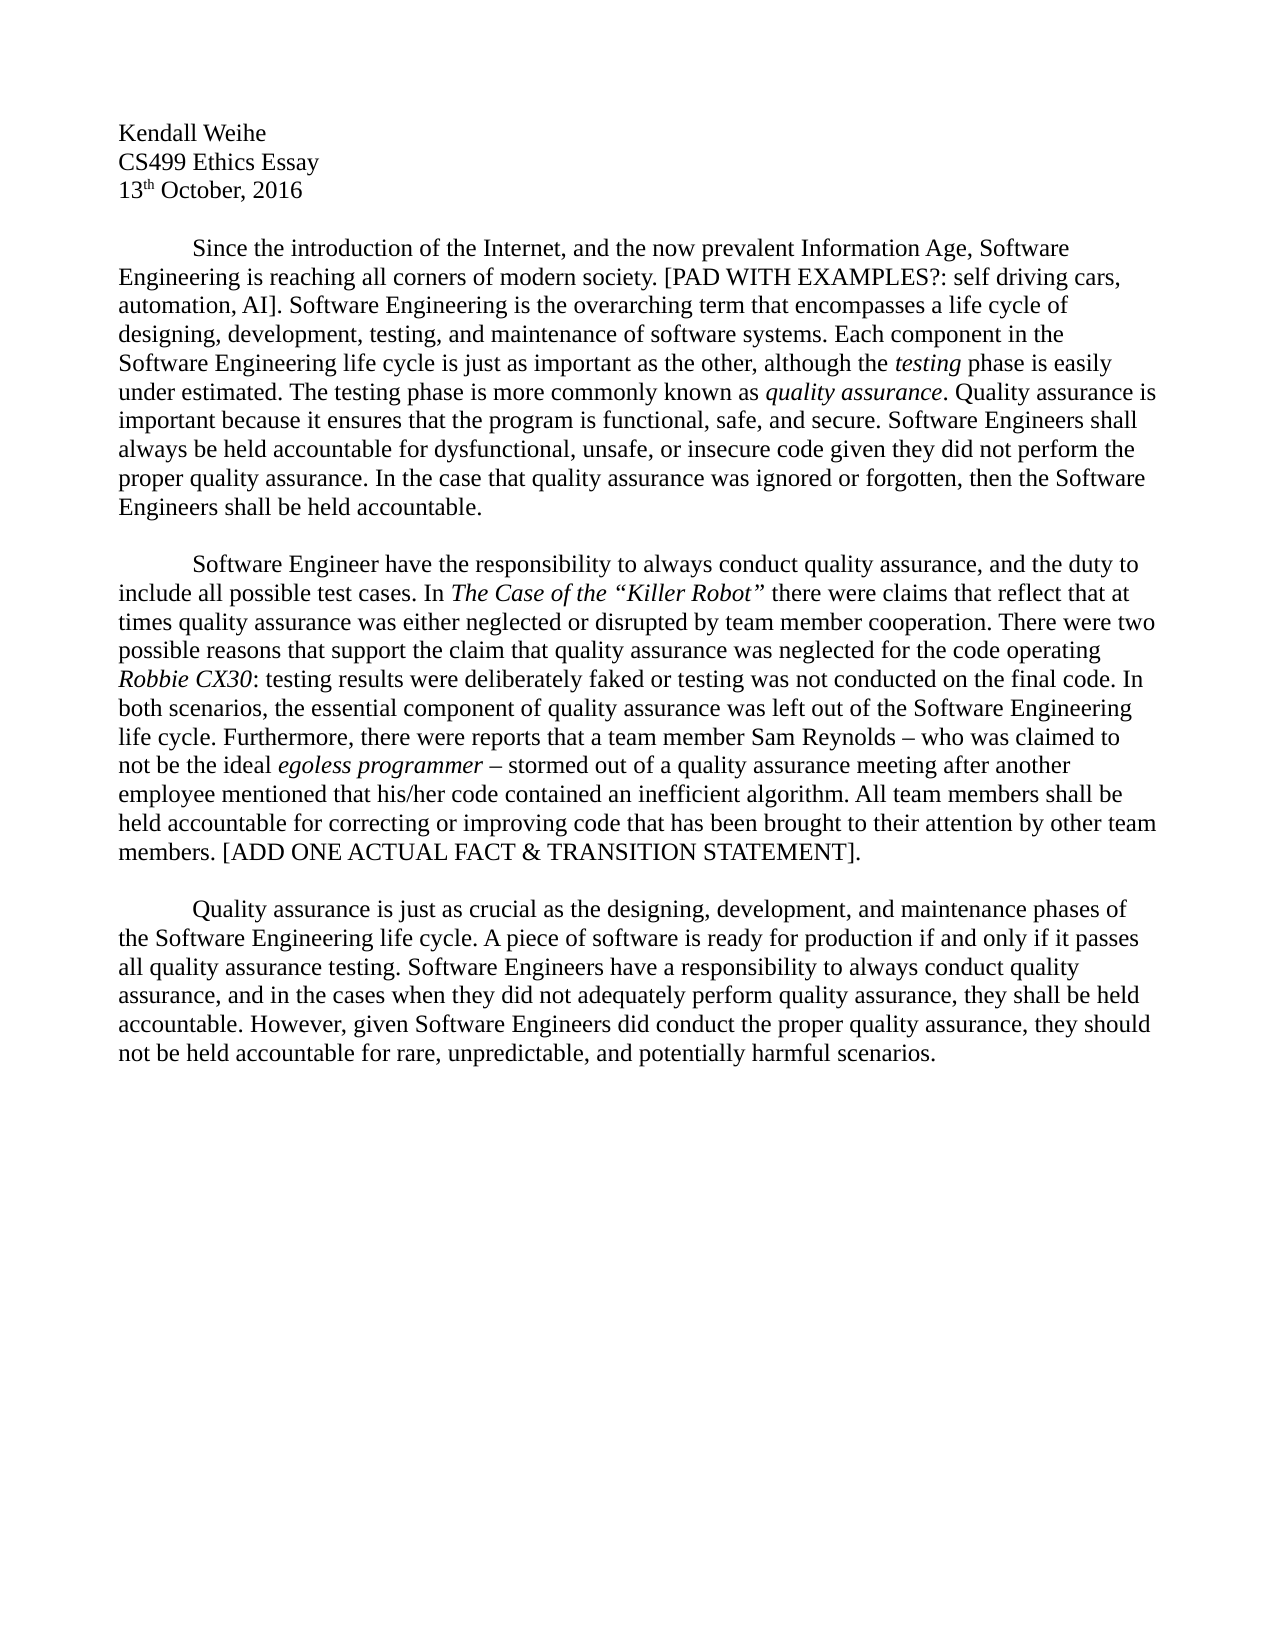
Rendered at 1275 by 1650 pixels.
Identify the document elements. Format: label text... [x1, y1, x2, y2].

text Kendall Weihe [118, 118, 1157, 147]
text CS499 Ethics Essay [118, 147, 1157, 176]
text 13th October, 2016 [118, 176, 1157, 204]
text Software Engineer have the responsibility to always conduct quality assurance, and the duty to include all possible test cases. In The Case of the “Killer Robot” there were claims that reflect that at times quality assurance was either neglected or disrupted by team member cooperation. There were two possible reasons that support the claim that quality assurance was neglected for the code operating Robbie CX30: testing results were deliberately faked or testing was not conducted on the final code. In both scenarios, the essential component of quality assurance was left out of the Software Engineering life cycle. Furthermore, there were reports that a team member Sam Reynolds – who was claimed to not be the ideal egoless programmer – stormed out of a quality assurance meeting after another employee mentioned that his/her code contained an inefficient algorithm. All team members shall be held accountable for correcting or improving code that has been brought to their attention by other team members. [ADD ONE ACTUAL FACT & TRANSITION STATEMENT]. [118, 549, 1157, 866]
text Quality assurance is just as crucial as the designing, development, and maintenance phases of the Software Engineering life cycle. A piece of software is ready for production if and only if it passes all quality assurance testing. Software Engineers have a responsibility to always conduct quality assurance, and in the cases when they did not adequately perform quality assurance, they shall be held accountable. However, given Software Engineers did conduct the proper quality assurance, they should not be held accountable for rare, unpredictable, and potentially harmful scenarios. [118, 894, 1157, 1067]
text Since the introduction of the Internet, and the now prevalent Information Age, Software Engineering is reaching all corners of modern society. [PAD WITH EXAMPLES?: self driving cars, automation, AI]. Software Engineering is the overarching term that encompasses a life cycle of designing, development, testing, and maintenance of software systems. Each component in the Software Engineering life cycle is just as important as the other, although the testing phase is easily under estimated. The testing phase is more commonly known as quality assurance. Quality assurance is important because it ensures that the program is functional, safe, and secure. Software Engineers shall always be held accountable for dysfunctional, unsafe, or insecure code given they did not perform the proper quality assurance. In the case that quality assurance was ignored or forgotten, then the Software Engineers shall be held accountable. [118, 233, 1157, 521]
